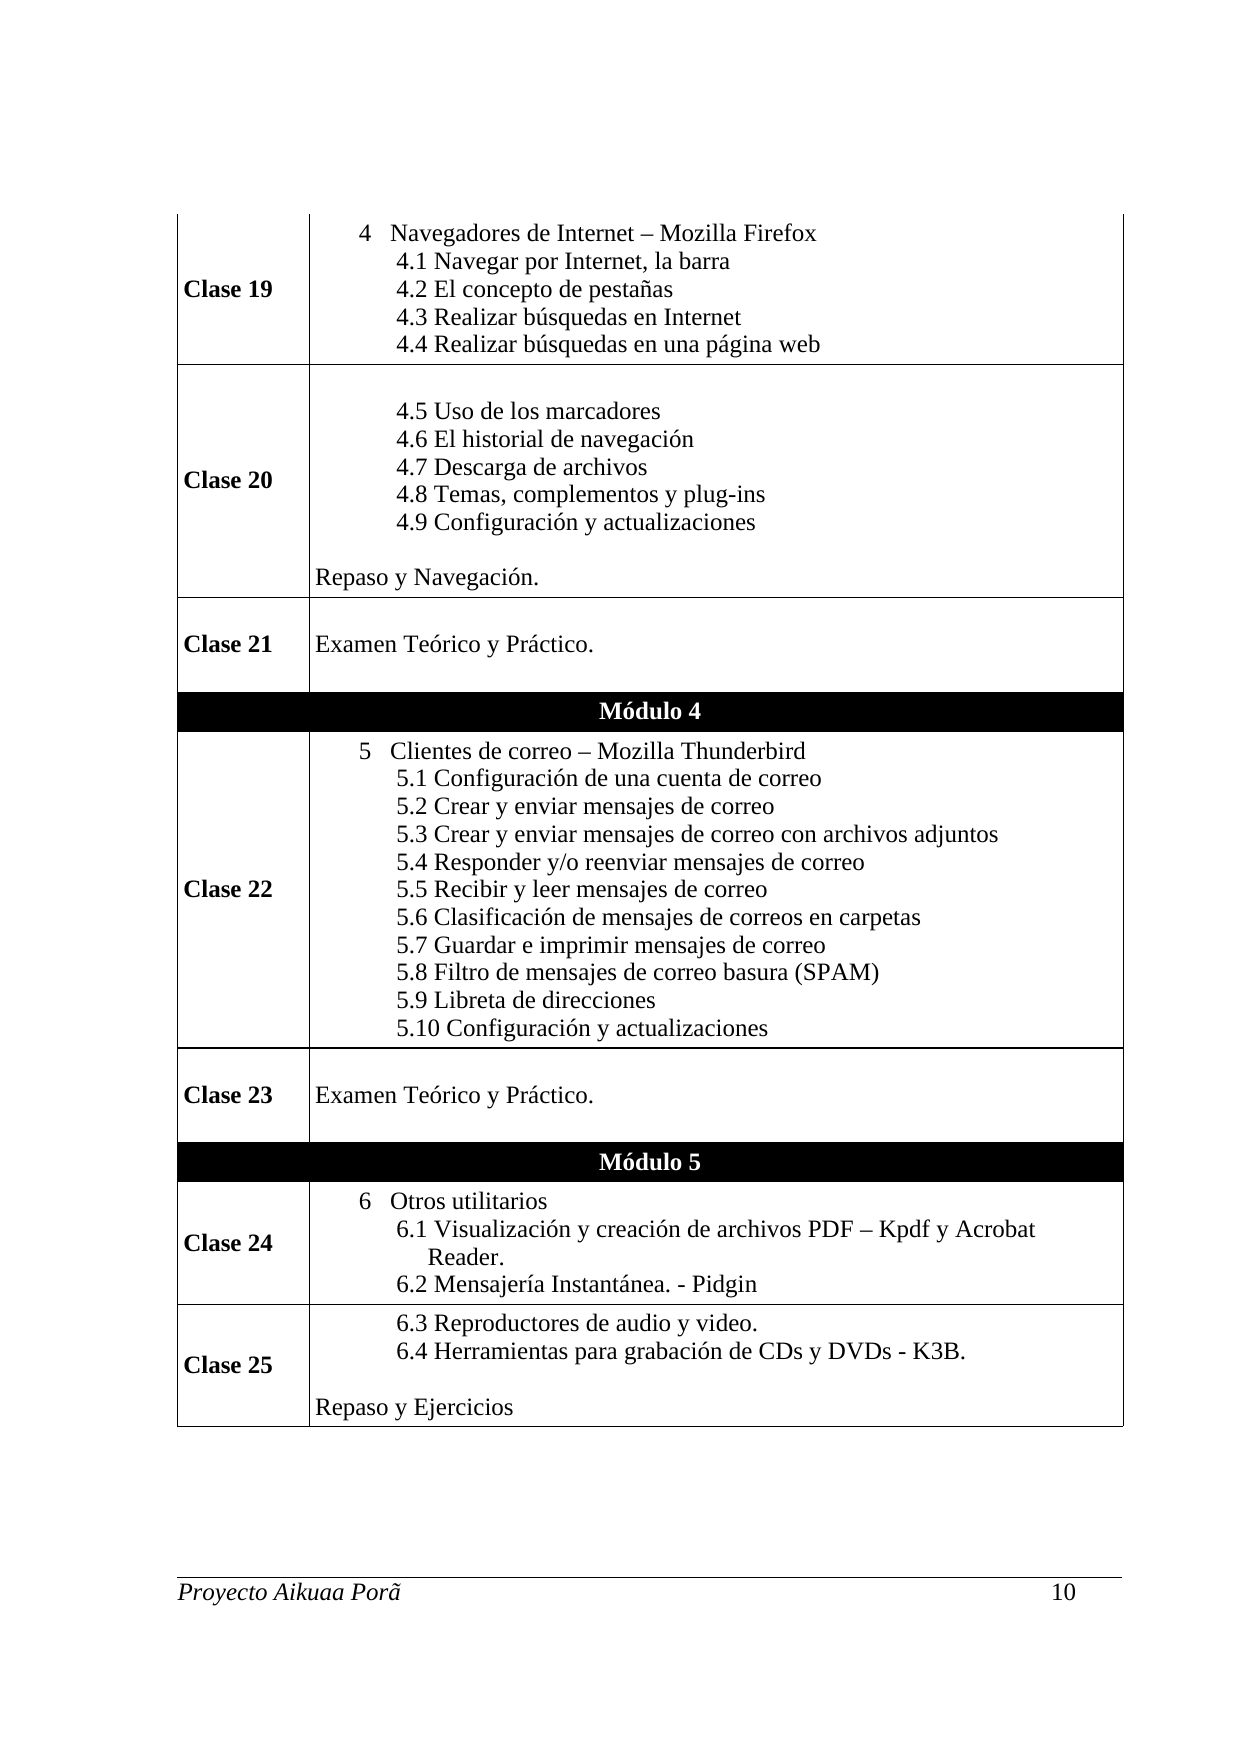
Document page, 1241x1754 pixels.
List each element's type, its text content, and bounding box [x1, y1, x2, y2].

table_cell Módulo 5 [178, 1143, 1123, 1181]
table_cell Navegadores de Internet – Mozilla Firefox Navegar por Internet, la barra El concepto de pestañas Realizar búsquedas en Internet Realizar búsquedas en una página web [310, 214, 1123, 364]
table_cell Clase 25 [178, 1305, 309, 1426]
table_cell Clase 24 [178, 1182, 309, 1304]
table_cell Examen Teórico y Práctico. [310, 1049, 1123, 1142]
table_cell Clase 22 [178, 732, 309, 1047]
table_cell Otros utilitarios Visualización y creación de archivos PDF – Kpdf y Acrobat Reader. Mensajería Instantánea. - Pidgin [310, 1182, 1123, 1304]
table_cell Examen Teórico y Práctico. [310, 598, 1123, 692]
table_cell Uso de los marcadores El historial de navegación Descarga de archivos Temas, complementos y plug-ins Configuración y actualizaciones Repaso y Navegación. [310, 365, 1123, 597]
table_cell Clase 20 [178, 365, 309, 597]
table_cell Clase 21 [178, 598, 309, 692]
table_cell Clase 19 [178, 214, 309, 364]
table_cell Módulo 4 [178, 693, 1123, 731]
table_cell Clientes de correo – Mozilla Thunderbird Configuración de una cuenta de correo Crear y enviar mensajes de correo Crear y enviar mensajes de correo con archivos adjuntos Responder y/o reenviar mensajes de correo Recibir y leer mensajes de correo Clasificación de mensajes de correos en carpetas Guardar e imprimir mensajes de correo Filtro de mensajes de correo basura (SPAM) Libreta de direcciones Configuración y actualizaciones [310, 732, 1123, 1047]
table_cell Clase 23 [178, 1049, 309, 1142]
table_cell Reproductores de audio y video. Herramientas para grabación de CDs y DVDs - K3B. Repaso y Ejercicios [310, 1305, 1123, 1426]
